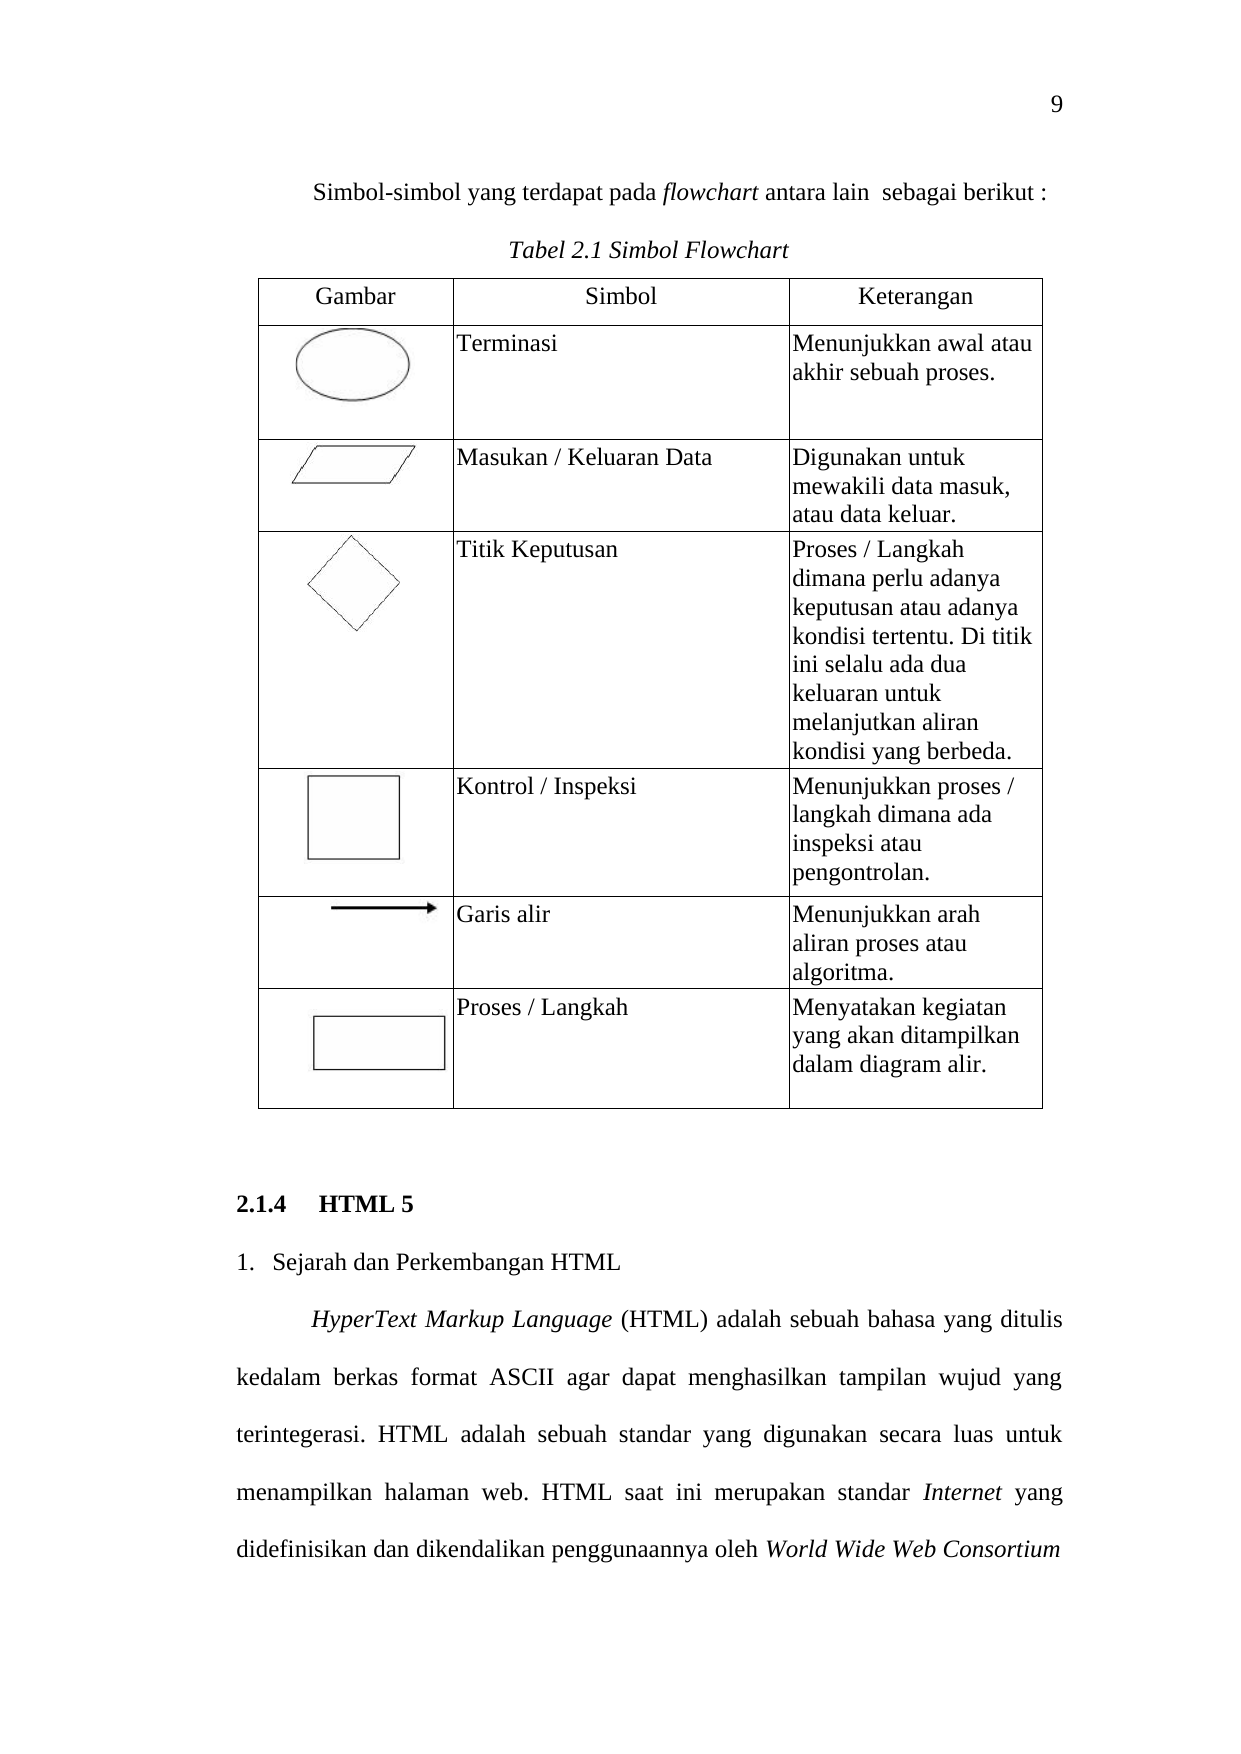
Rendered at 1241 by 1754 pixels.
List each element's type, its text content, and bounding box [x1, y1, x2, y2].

picture [295, 328, 416, 407]
table_cell Proses / Langkah [454, 989, 789, 1108]
table_cell Digunakan untuk mewakili data masuk, atau data keluar. [790, 440, 1042, 531]
picture [289, 442, 422, 488]
table_cell Terminasi [454, 326, 789, 439]
picture [303, 771, 407, 864]
table_cell Menunjukkan awal atau akhir sebuah proses. [790, 326, 1042, 439]
text Tabel 2.1 Simbol Flowchart [236, 235, 1063, 263]
table_cell Menunjukkan proses / langkah dimana ada inspeksi atau pengontrolan. [790, 769, 1042, 896]
table_header Keterangan [790, 279, 1042, 325]
text Simbol-simbol yang terdapat pada flowchart antara lain sebagai berikut : [236, 177, 1063, 206]
table_cell [259, 440, 453, 531]
table_cell Menyatakan kegiatan yang akan ditampilkan dalam diagram alir. [790, 989, 1042, 1108]
table_cell Menunjukkan arah aliran proses atau algoritma. [790, 897, 1042, 988]
list Sejarah dan Perkembangan HTML [236, 1247, 1063, 1275]
table_cell Kontrol / Inspeksi [454, 769, 789, 896]
table_header Simbol [454, 279, 789, 325]
table_cell Proses / Langkah dimana perlu adanya keputusan atau adanya kondisi tertentu. Di titik ini selalu ada dua keluaran untuk melanjutkan aliran kondisi yang berbeda. [790, 532, 1042, 768]
table_cell [259, 900, 453, 988]
table_header Gambar [259, 279, 453, 325]
picture [306, 534, 404, 635]
picture [307, 1009, 453, 1077]
table_cell [259, 989, 453, 1009]
table_cell [259, 769, 453, 896]
table_cell [259, 326, 453, 439]
table_cell [259, 1010, 453, 1108]
text HyperText Markup Language (HTML) adalah sebuah bahasa yang ditulis kedalam berkas format ASCII agar dapat menghasilkan tampilan wujud yang terintegerasi. HTML adalah sebuah standar yang digunakan secara luas untuk menampilkan halaman web. HTML saat ini merupakan standar Internet yang didefinisikan dan dikendalikan penggunaannya oleh World Wide Web Consortium [236, 1304, 1063, 1563]
table_cell [259, 532, 453, 768]
table_cell Garis alir [454, 897, 789, 988]
table_cell Masukan / Keluaran Data [454, 440, 789, 531]
subtitle HTML 5 [236, 1189, 1063, 1218]
table_cell Titik Keputusan [454, 532, 789, 768]
picture [330, 899, 447, 926]
